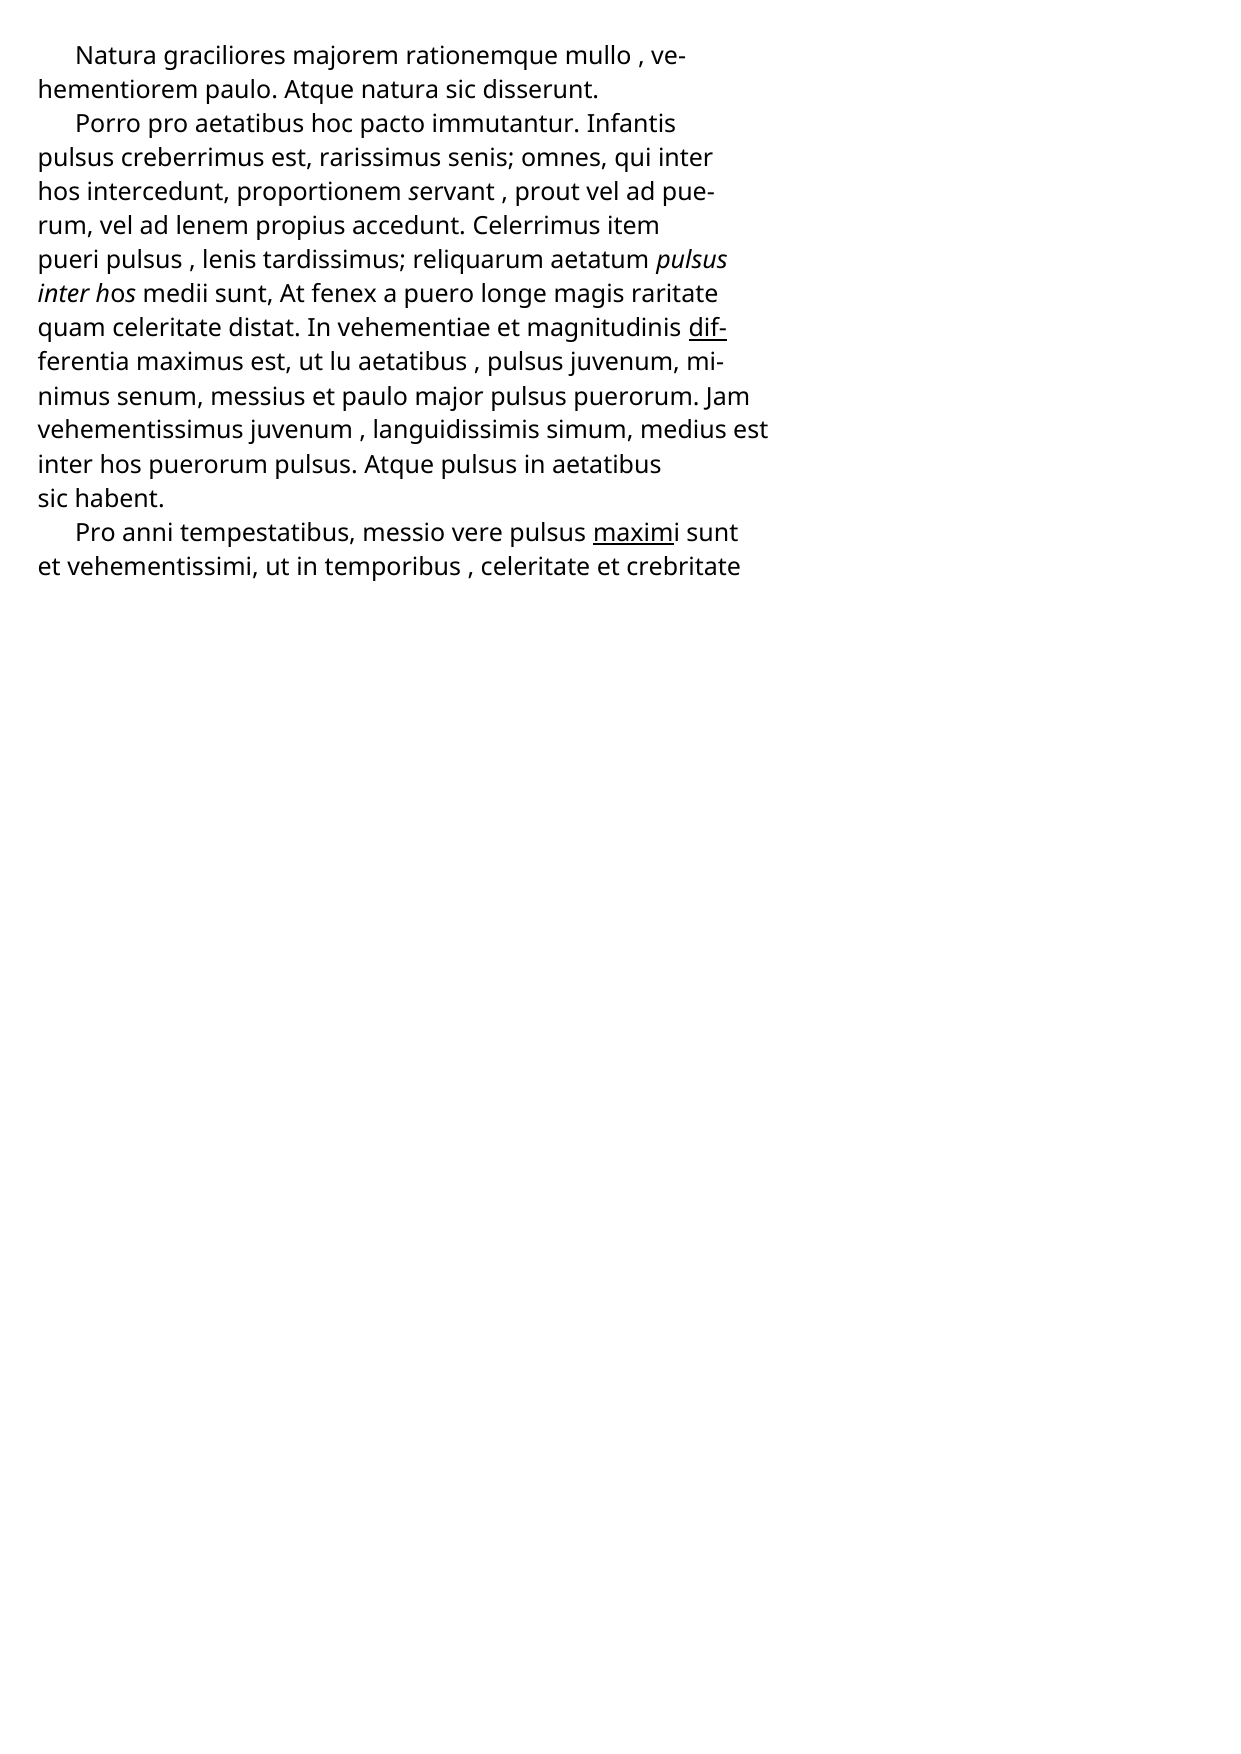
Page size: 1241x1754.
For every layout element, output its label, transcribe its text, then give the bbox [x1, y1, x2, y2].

text Pro anni tempestatibus, messio vere pulsus maximi sunt et vehementissimi, ut in temporibus , celeritate et crebritate [37, 514, 1203, 582]
text Natura graciliores majorem rationemque mullo , ve- hementiorem paulo. Atque natura sic disserunt. [37, 37, 1203, 106]
text Porro pro aetatibus hoc pacto immutantur. Infantis pulsus creberrimus est, rarissimus senis; omnes, qui inter hos intercedunt, proportionem servant , prout vel ad pue- rum, vel ad lenem propius accedunt. Celerrimus item pueri pulsus , lenis tardissimus; reliquarum aetatum pulsus inter hos medii sunt, At fenex a puero longe magis raritate quam celeritate distat. In vehementiae et magnitudinis dif- ferentia maximus est, ut lu aetatibus , pulsus juvenum, mi- nimus senum, messius et paulo major pulsus puerorum. Jam vehementissimus juvenum , languidissimis simum, medius est inter hos puerorum pulsus. Atque pulsus in aetatibus sic habent. [37, 106, 1203, 514]
